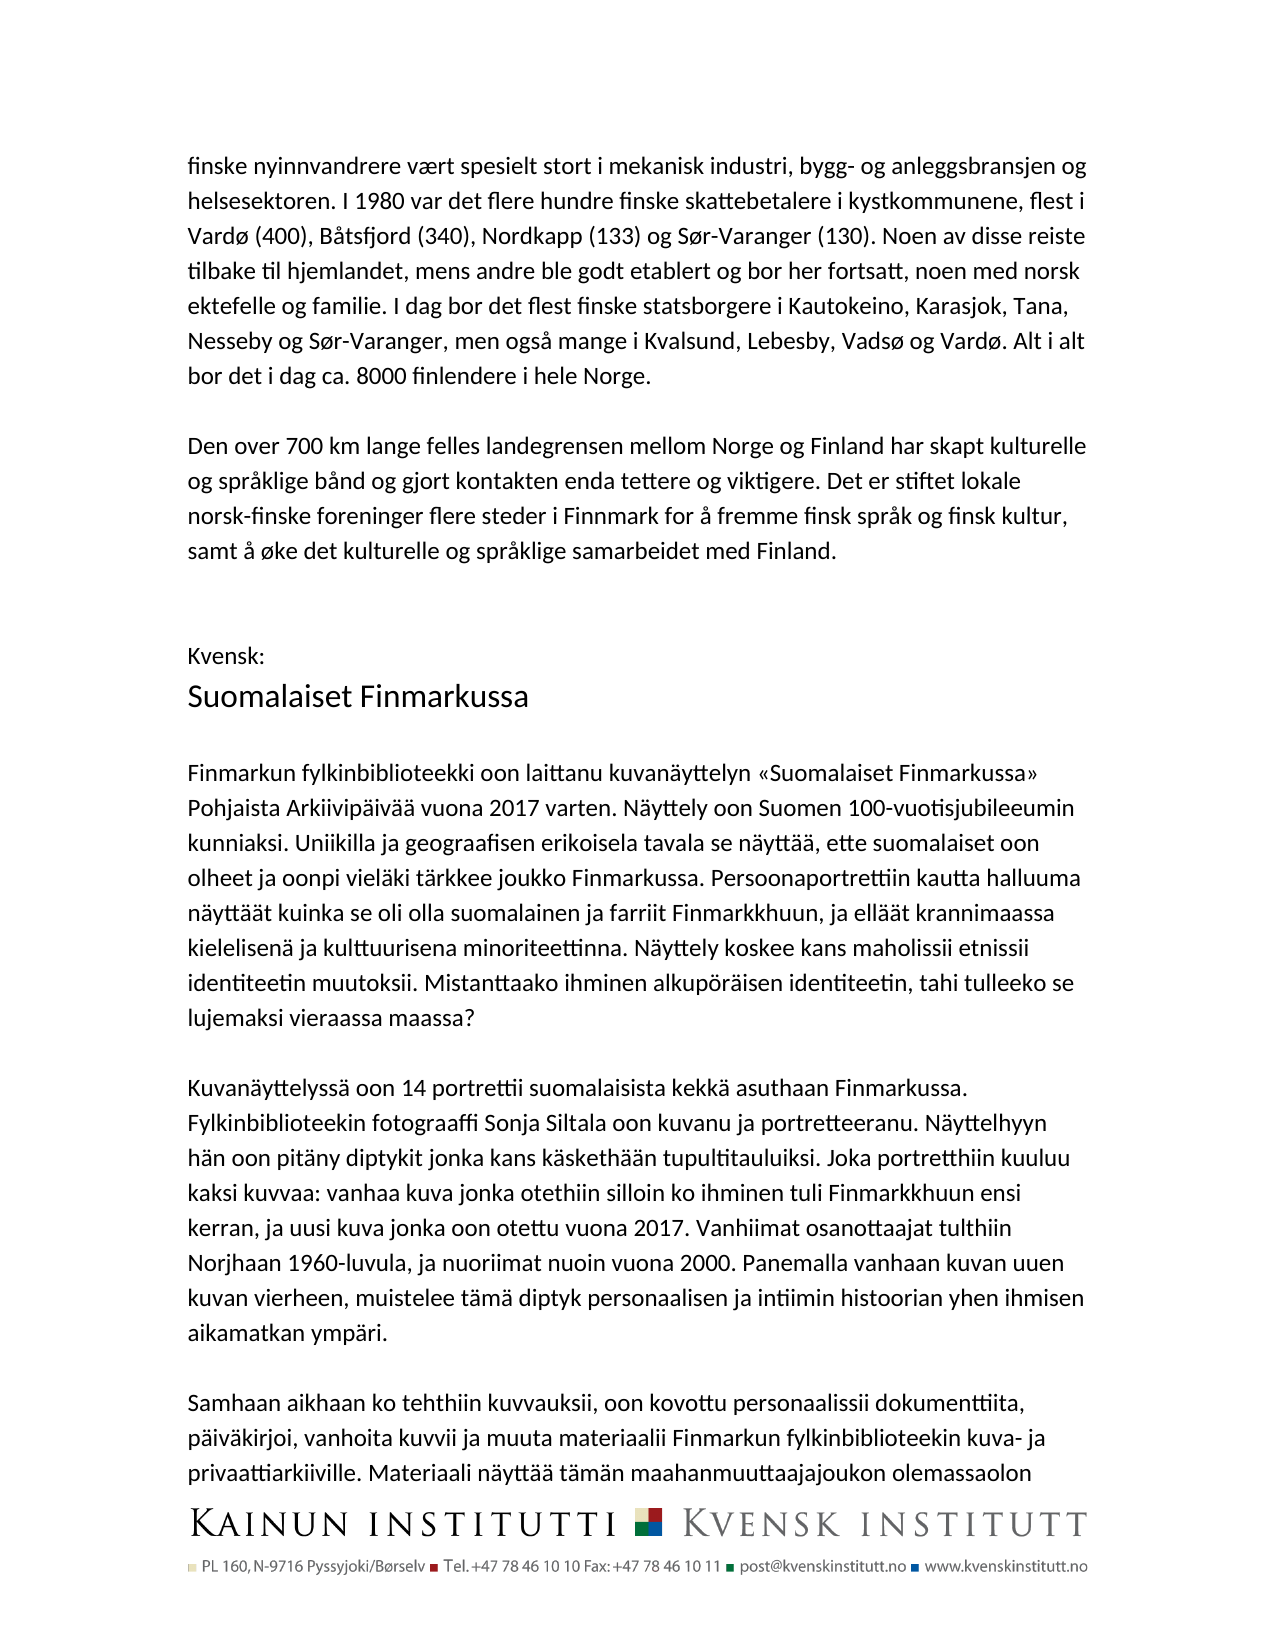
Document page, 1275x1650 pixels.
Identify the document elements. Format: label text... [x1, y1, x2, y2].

text Finmarkun fylkinbiblioteekki oon laittanu kuvanäyttelyn «Suomalaiset Finmarkussa» Pohjaista Arkiivipäivää vuona 2017 varten. Näyttely oon Suomen 100-vuotisjubileeumin kunniaksi. Uniikilla ja geograafisen erikoisela tavala se näyttää, ette suomalaiset oon olheet ja oonpi vieläki tärkkee joukko Finmarkussa. Persoonaportrettiin kautta halluuma näyttäät kuinka se oli olla suomalainen ja farriit Finmarkkhuun, ja elläät krannimaassa kielelisenä ja kulttuurisena minoriteettinna. Näyttely koskee kans maholissii etnissii identiteetin muutoksii. Mistanttaako ihminen alkupöräisen identiteetin, tahi tulleeko se lujemaksi vieraassa maassa? [187, 757, 1087, 1032]
text Den over 700 km lange felles landegrensen mellom Norge og Finland har skapt kulturelle og språklige bånd og gjort kontakten enda tettere og viktigere. Det er stiftet lokale norsk-finske foreninger flere steder i Finnmark for å fremme finsk språk og finsk kultur, samt å øke det kulturelle og språklige samarbeidet med Finland. [187, 430, 1087, 566]
text Kvensk: [187, 640, 1087, 671]
text Kuvanäyttelyssä oon 14 portrettii suomalaisista kekkä asuthaan Finmarkussa. Fylkinbiblioteekin fotograaffi Sonja Siltala oon kuvanu ja portretteeranu. Näyttelhyyn hän oon pitäny diptykit jonka kans käskethään tupultitauluiksi. Joka portretthiin kuuluu kaksi kuvvaa: vanhaa kuva jonka otethiin silloin ko ihminen tuli Finmarkkhuun ensi kerran, ja uusi kuva jonka oon otettu vuona 2017. Vanhiimat osanottaajat tulthiin Norjhaan 1960-luvula, ja nuoriimat nuoin vuona 2000. Panemalla vanhaan kuvan uuen kuvan vierheen, muistelee tämä diptyk personaalisen ja intiimin histoorian yhen ihmisen aikamatkan ympäri. [187, 1072, 1087, 1347]
picture [187, 1508, 1088, 1577]
text Suomalaiset Finmarkussa [187, 675, 1087, 716]
text finske nyinnvandrere vært spesielt stort i mekanisk industri, bygg- og anleggsbransjen og helsesektoren. I 1980 var det flere hundre finske skattebetalere i kystkommunene, flest i Vardø (400), Båtsfjord (340), Nordkapp (133) og Sør-Varanger (130). Noen av disse reiste tilbake til hjemlandet, mens andre ble godt etablert og bor her fortsatt, noen med norsk ektefelle og familie. I dag bor det flest finske statsborgere i Kautokeino, Karasjok, Tana, Nesseby og Sør-Varanger, men også mange i Kvalsund, Lebesby, Vadsø og Vardø. Alt i alt bor det i dag ca. 8000 finlendere i hele Norge. [187, 150, 1087, 391]
text Samhaan aikhaan ko tehthiin kuvvauksii, oon kovottu personaalissii dokumenttiita, päiväkirjoi, vanhoita kuvvii ja muuta materiaalii Finmarkun fylkinbiblioteekin kuva- ja privaattiarkiiville. Materiaali näyttää tämän maahanmuuttaajajoukon olemassaolon [187, 1387, 1087, 1487]
